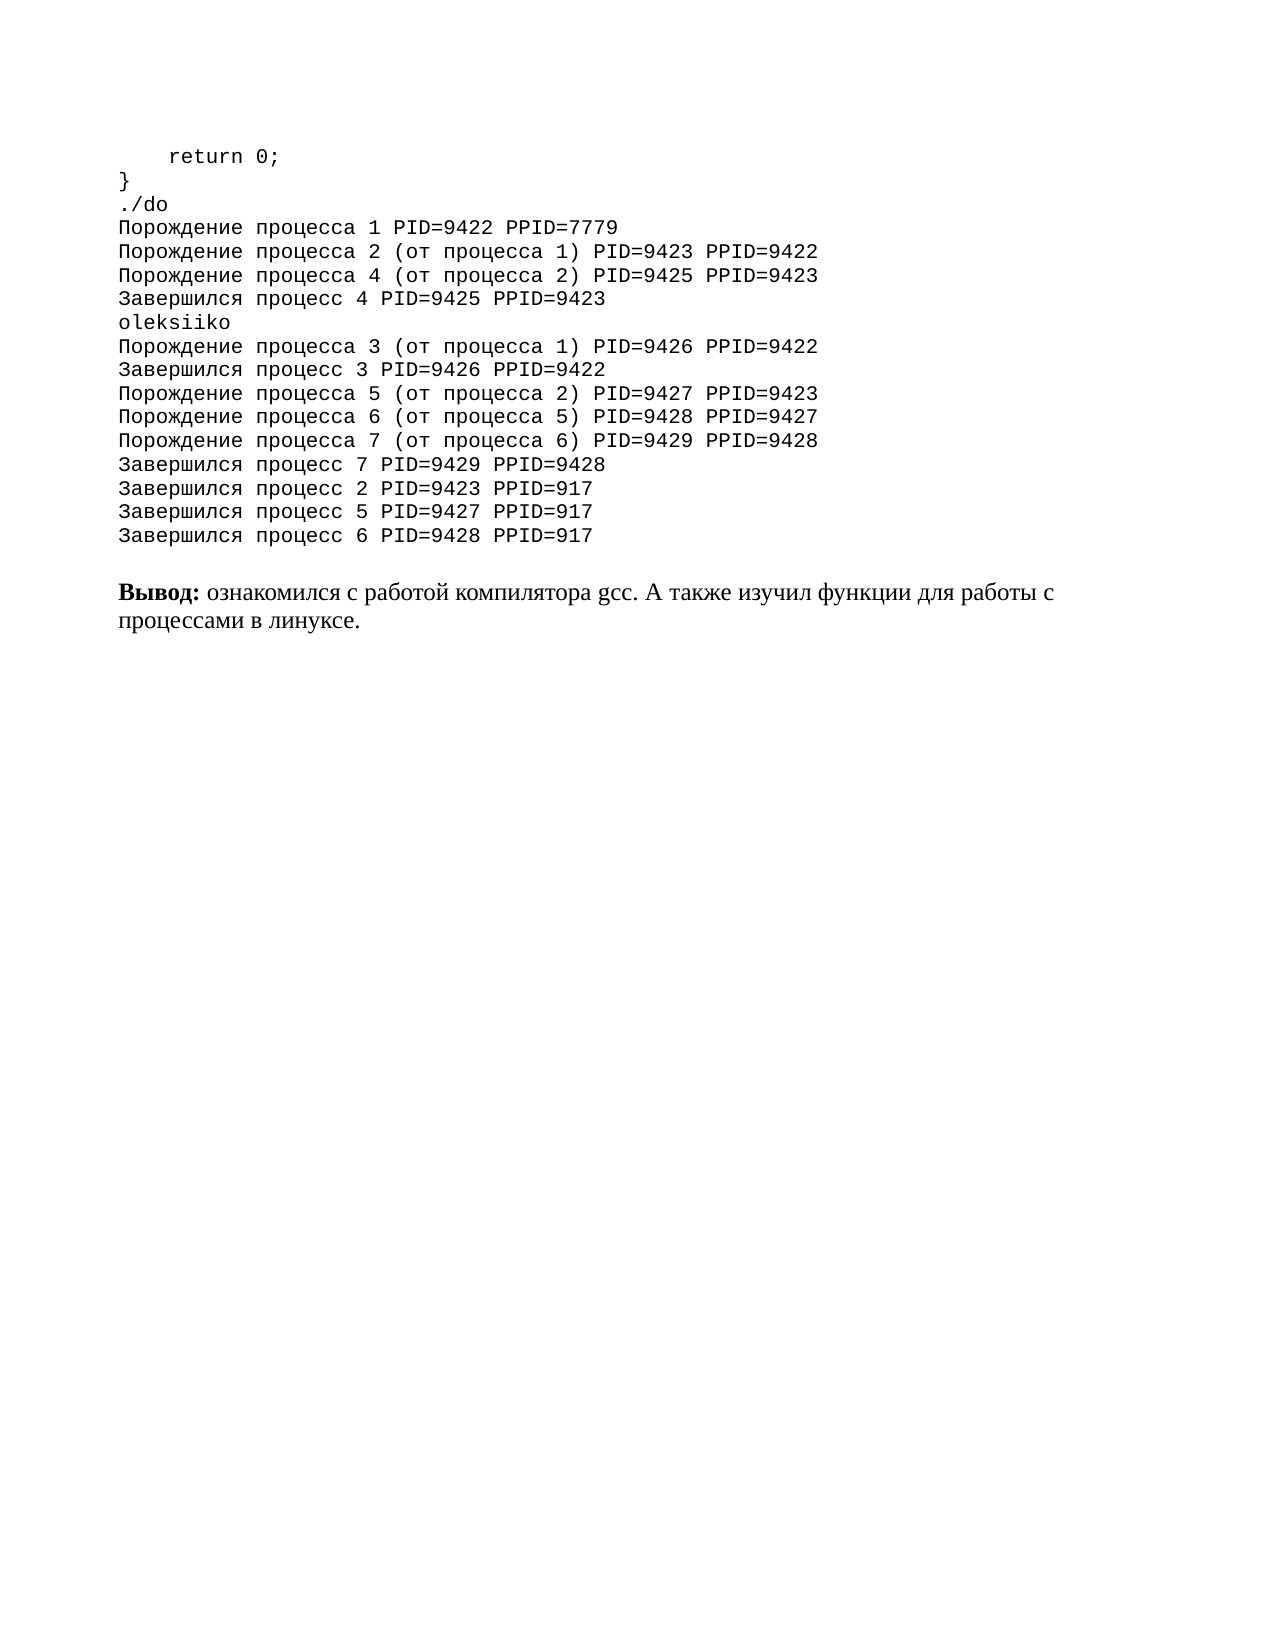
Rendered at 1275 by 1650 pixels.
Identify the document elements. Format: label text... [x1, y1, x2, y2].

text Завершился процесс 6 PID=9428 PPID=917 [118, 525, 1157, 548]
text Порождение процесса 4 (от процесса 2) PID=9425 PPID=9423 [118, 265, 1157, 288]
text oleksiiko [118, 312, 1157, 336]
text } [118, 170, 1157, 194]
text Вывод: ознакомился с работой компилятора gcc. А также изучил функции для работы с процессами в линуксе. [118, 577, 1157, 634]
text Завершился процесс 2 PID=9423 PPID=917 [118, 477, 1157, 501]
text Завершился процесс 7 PID=9429 PPID=9428 [118, 454, 1157, 477]
text return 0; [118, 146, 1157, 170]
text Завершился процесс 3 PID=9426 PPID=9422 [118, 359, 1157, 383]
text Порождение процесса 5 (от процесса 2) PID=9427 PPID=9423 [118, 383, 1157, 407]
text ./do [118, 194, 1157, 217]
text Порождение процесса 1 PID=9422 PPID=7779 [118, 217, 1157, 241]
text Завершился процесс 5 PID=9427 PPID=917 [118, 501, 1157, 525]
text Порождение процесса 3 (от процесса 1) PID=9426 PPID=9422 [118, 336, 1157, 359]
text Завершился процесс 4 PID=9425 PPID=9423 [118, 288, 1157, 312]
text Порождение процесса 6 (от процесса 5) PID=9428 PPID=9427 [118, 407, 1157, 430]
text Порождение процесса 2 (от процесса 1) PID=9423 PPID=9422 [118, 241, 1157, 265]
text Порождение процесса 7 (от процесса 6) PID=9429 PPID=9428 [118, 430, 1157, 454]
